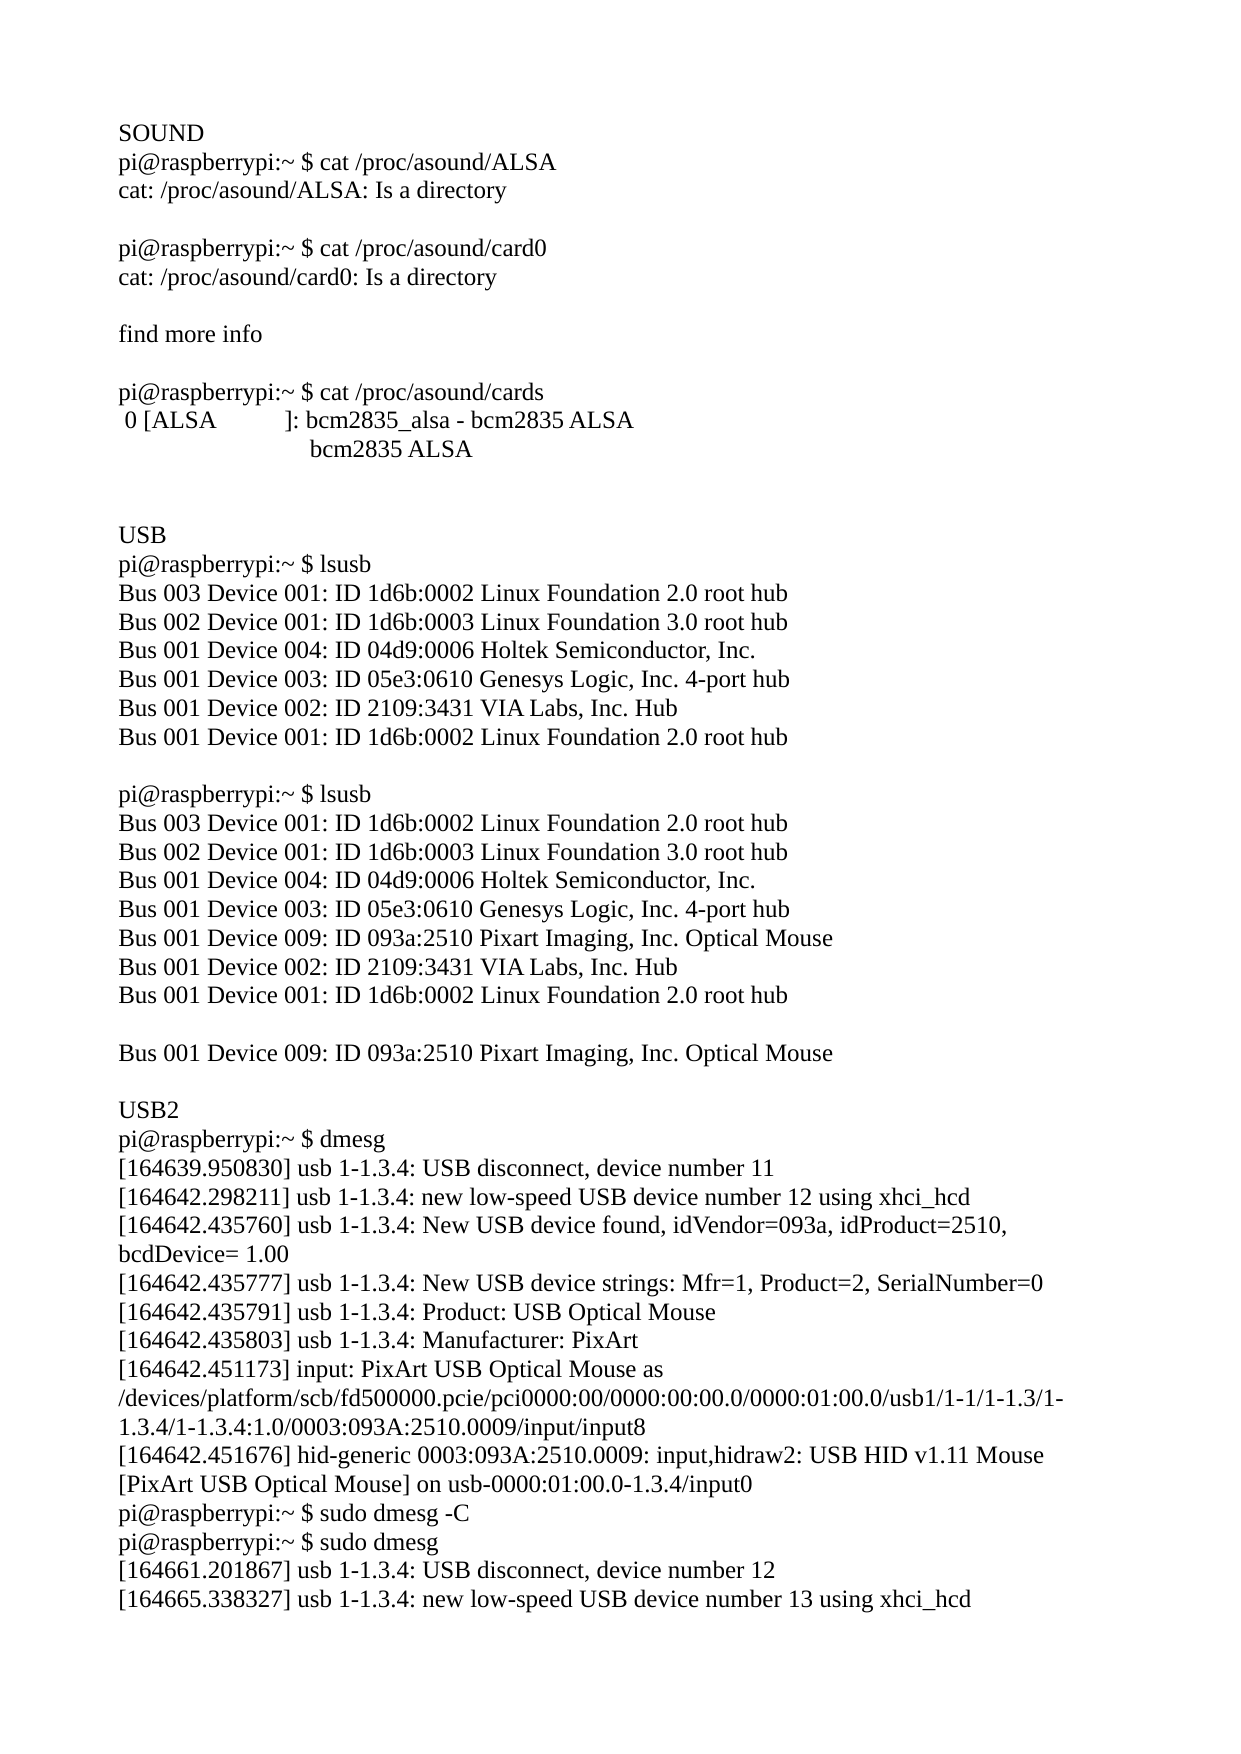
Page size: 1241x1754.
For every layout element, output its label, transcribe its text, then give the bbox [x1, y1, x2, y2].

text [164665.338327] usb 1-1.3.4: new low-speed USB device number 13 using xhci_hcd [118, 1584, 1122, 1613]
text [164642.451676] hid-generic 0003:093A:2510.0009: input,hidraw2: USB HID v1.11 Mouse [PixArt USB Optical Mouse] on usb-0000:01:00.0-1.3.4/input0 [118, 1441, 1122, 1498]
text Bus 001 Device 004: ID 04d9:0006 Holtek Semiconductor, Inc. [118, 866, 1122, 894]
text [164642.435803] usb 1-1.3.4: Manufacturer: PixArt [118, 1326, 1122, 1354]
text [164639.950830] usb 1-1.3.4: USB disconnect, device number 11 [118, 1153, 1122, 1182]
text Bus 001 Device 001: ID 1d6b:0002 Linux Foundation 2.0 root hub [118, 722, 1122, 751]
text Bus 001 Device 002: ID 2109:3431 VIA Labs, Inc. Hub [118, 693, 1122, 722]
text Bus 003 Device 001: ID 1d6b:0002 Linux Foundation 2.0 root hub [118, 808, 1122, 837]
text cat: /proc/asound/ALSA: Is a directory [118, 176, 1122, 204]
text find more info [118, 319, 1122, 348]
text pi@raspberrypi:~ $ sudo dmesg -C [118, 1498, 1122, 1527]
text pi@raspberrypi:~ $ cat /proc/asound/card0 [118, 233, 1122, 262]
text Bus 002 Device 001: ID 1d6b:0003 Linux Foundation 3.0 root hub [118, 607, 1122, 636]
text [164642.435791] usb 1-1.3.4: Product: USB Optical Mouse [118, 1297, 1122, 1326]
text Bus 001 Device 003: ID 05e3:0610 Genesys Logic, Inc. 4-port hub [118, 664, 1122, 693]
text Bus 001 Device 009: ID 093a:2510 Pixart Imaging, Inc. Optical Mouse [118, 923, 1122, 952]
text USB [118, 521, 1122, 549]
text Bus 001 Device 003: ID 05e3:0610 Genesys Logic, Inc. 4-port hub [118, 894, 1122, 923]
text pi@raspberrypi:~ $ cat /proc/asound/cards [118, 377, 1122, 406]
text Bus 003 Device 001: ID 1d6b:0002 Linux Foundation 2.0 root hub [118, 578, 1122, 607]
text [164642.298211] usb 1-1.3.4: new low-speed USB device number 12 using xhci_hcd [118, 1182, 1122, 1211]
text cat: /proc/asound/card0: Is a directory [118, 262, 1122, 291]
text [164661.201867] usb 1-1.3.4: USB disconnect, device number 12 [118, 1556, 1122, 1584]
text Bus 001 Device 009: ID 093a:2510 Pixart Imaging, Inc. Optical Mouse [118, 1038, 1122, 1067]
text Bus 002 Device 001: ID 1d6b:0003 Linux Foundation 3.0 root hub [118, 837, 1122, 866]
text pi@raspberrypi:~ $ dmesg [118, 1124, 1122, 1153]
text pi@raspberrypi:~ $ lsusb [118, 779, 1122, 808]
text 0 [ALSA ]: bcm2835_alsa - bcm2835 ALSA [118, 406, 1122, 434]
text pi@raspberrypi:~ $ lsusb [118, 549, 1122, 578]
text [164642.435777] usb 1-1.3.4: New USB device strings: Mfr=1, Product=2, SerialNumber=0 [118, 1268, 1122, 1297]
text Bus 001 Device 002: ID 2109:3431 VIA Labs, Inc. Hub [118, 952, 1122, 981]
text [164642.451173] input: PixArt USB Optical Mouse as /devices/platform/scb/fd500000.pcie/pci0000:00/0000:00:00.0/0000:01:00.0/usb1/1-1/1-1.3/1-1.3.4/1-1.3.4:1.0/0003:093A:2510.0009/input/input8 [118, 1354, 1122, 1441]
text Bus 001 Device 004: ID 04d9:0006 Holtek Semiconductor, Inc. [118, 636, 1122, 664]
text SOUND [118, 118, 1122, 147]
text pi@raspberrypi:~ $ sudo dmesg [118, 1527, 1122, 1556]
text bcm2835 ALSA [118, 434, 1122, 463]
text pi@raspberrypi:~ $ cat /proc/asound/ALSA [118, 147, 1122, 176]
text [164642.435760] usb 1-1.3.4: New USB device found, idVendor=093a, idProduct=2510, bcdDevice= 1.00 [118, 1211, 1122, 1268]
text Bus 001 Device 001: ID 1d6b:0002 Linux Foundation 2.0 root hub [118, 981, 1122, 1009]
text USB2 [118, 1096, 1122, 1124]
